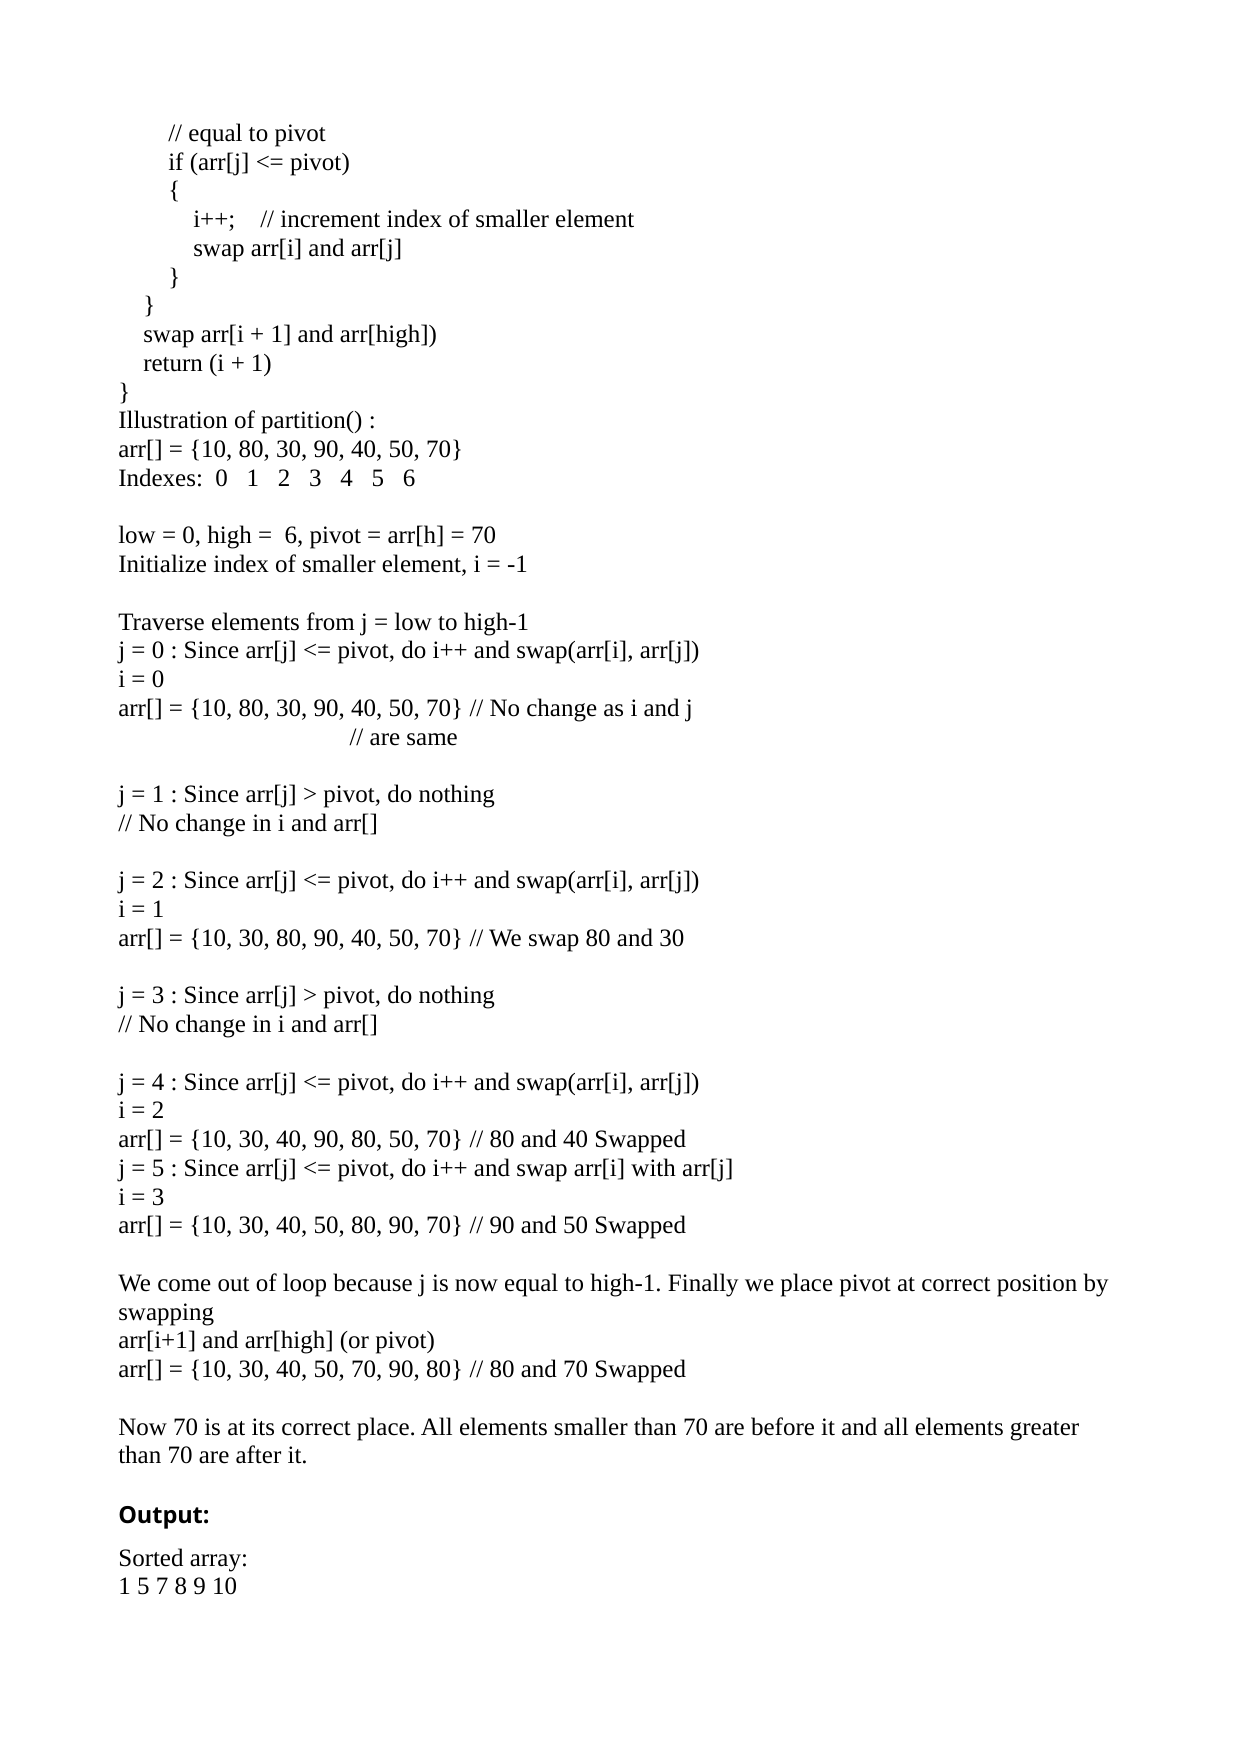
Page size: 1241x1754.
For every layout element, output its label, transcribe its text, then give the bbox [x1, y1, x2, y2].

text arr[i+1] and arr[high] (or pivot) [118, 1326, 1122, 1354]
text i = 0 [118, 664, 1122, 693]
text 1 5 7 8 9 10 [118, 1571, 1122, 1600]
text j = 4 : Since arr[j] <= pivot, do i++ and swap(arr[i], arr[j]) [118, 1067, 1122, 1096]
text arr[] = {10, 30, 80, 90, 40, 50, 70} // We swap 80 and 30 [118, 923, 1122, 952]
text Traverse elements from j = low to high-1 [118, 607, 1122, 636]
text // No change in i and arr[] [118, 808, 1122, 837]
text { [118, 176, 1122, 204]
text // No change in i and arr[] [118, 1009, 1122, 1038]
text j = 3 : Since arr[j] > pivot, do nothing [118, 981, 1122, 1009]
text return (i + 1) [118, 348, 1122, 377]
text // are same [118, 722, 1122, 751]
text j = 0 : Since arr[j] <= pivot, do i++ and swap(arr[i], arr[j]) [118, 636, 1122, 664]
text i = 2 [118, 1096, 1122, 1124]
text Illustration of partition() : [118, 406, 1122, 434]
text low = 0, high = 6, pivot = arr[h] = 70 [118, 521, 1122, 549]
text arr[] = {10, 30, 40, 50, 80, 90, 70} // 90 and 50 Swapped [118, 1211, 1122, 1239]
text swap arr[i + 1] and arr[high]) [118, 319, 1122, 348]
text j = 5 : Since arr[j] <= pivot, do i++ and swap arr[i] with arr[j] [118, 1153, 1122, 1182]
text // equal to pivot [118, 118, 1122, 147]
text i = 1 [118, 894, 1122, 923]
text } [118, 377, 1122, 406]
text Now 70 is at its correct place. All elements smaller than 70 are before it and all elements greater than 70 are after it. [118, 1412, 1122, 1469]
text j = 2 : Since arr[j] <= pivot, do i++ and swap(arr[i], arr[j]) [118, 866, 1122, 894]
text Sorted array: [118, 1543, 1122, 1571]
text if (arr[j] <= pivot) [118, 147, 1122, 176]
text i++; // increment index of smaller element [118, 204, 1122, 233]
text arr[] = {10, 80, 30, 90, 40, 50, 70} // No change as i and j [118, 693, 1122, 722]
text Output: [118, 1498, 1122, 1530]
text We come out of loop because j is now equal to high-1. Finally we place pivot at correct position by swapping [118, 1268, 1122, 1326]
text arr[] = {10, 80, 30, 90, 40, 50, 70} [118, 434, 1122, 463]
text } [118, 291, 1122, 319]
text Initialize index of smaller element, i = -1 [118, 549, 1122, 578]
text } [118, 262, 1122, 291]
text i = 3 [118, 1182, 1122, 1211]
text arr[] = {10, 30, 40, 90, 80, 50, 70} // 80 and 40 Swapped [118, 1124, 1122, 1153]
text Indexes: 0 1 2 3 4 5 6 [118, 463, 1122, 492]
text arr[] = {10, 30, 40, 50, 70, 90, 80} // 80 and 70 Swapped [118, 1354, 1122, 1383]
text swap arr[i] and arr[j] [118, 233, 1122, 262]
text j = 1 : Since arr[j] > pivot, do nothing [118, 779, 1122, 808]
